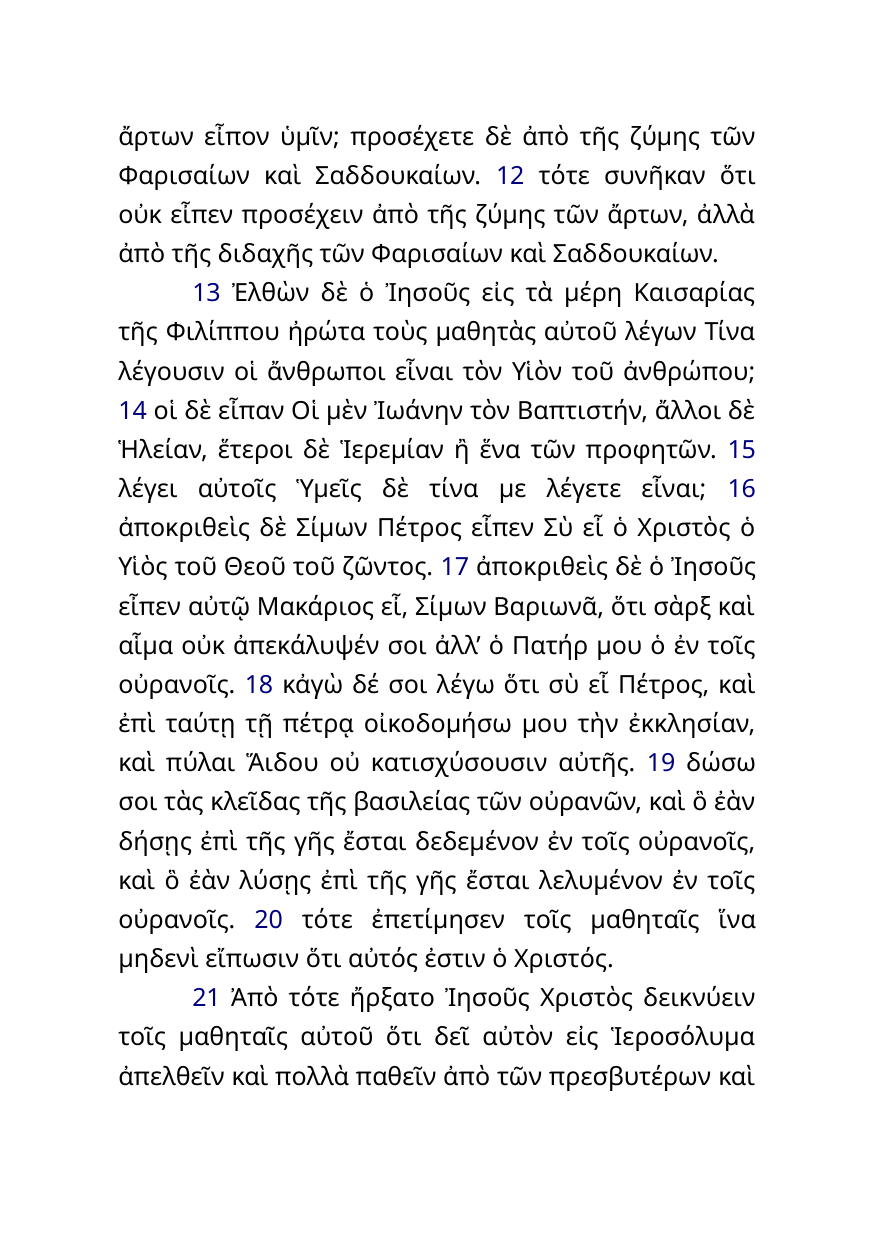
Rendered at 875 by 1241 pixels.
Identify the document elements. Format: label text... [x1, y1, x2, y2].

text ἄρτων εἶπον ὑμῖν; προσέχετε δὲ ἀπὸ τῆς ζύμης τῶν Φαρισαίων καὶ Σαδδουκαίων. 12 τότε συνῆκαν ὅτι οὐκ εἶπεν προσέχειν ἀπὸ τῆς ζύμης τῶν ἄρτων, ἀλλὰ ἀπὸ τῆς διδαχῆς τῶν Φαρισαίων καὶ Σαδδουκαίων. [118, 118, 756, 270]
text 21 Ἀπὸ τότε ἤρξατο Ἰησοῦς Χριστὸς δεικνύειν τοῖς μαθηταῖς αὐτοῦ ὅτι δεῖ αὐτὸν εἰς Ἱεροσόλυμα ἀπελθεῖν καὶ πολλὰ παθεῖν ἀπὸ τῶν πρεσβυτέρων καὶ [118, 980, 756, 1092]
text 13 Ἐλθὼν δὲ ὁ Ἰησοῦς εἰς τὰ μέρη Καισαρίας τῆς Φιλίππου ἠρώτα τοὺς μαθητὰς αὐτοῦ λέγων Τίνα λέγουσιν οἱ ἄνθρωποι εἶναι τὸν Υἱὸν τοῦ ἀνθρώπου; 14 οἱ δὲ εἶπαν Οἱ μὲν Ἰωάνην τὸν Βαπτιστήν, ἄλλοι δὲ Ἡλείαν, ἕτεροι δὲ Ἱερεμίαν ἢ ἕνα τῶν προφητῶν. 15 λέγει αὐτοῖς Ὑμεῖς δὲ τίνα με λέγετε εἶναι; 16 ἀποκριθεὶς δὲ Σίμων Πέτρος εἶπεν Σὺ εἶ ὁ Χριστὸς ὁ Υἱὸς τοῦ Θεοῦ τοῦ ζῶντος. 17 ἀποκριθεὶς δὲ ὁ Ἰησοῦς εἶπεν αὐτῷ Μακάριος εἶ, Σίμων Βαριωνᾶ, ὅτι σὰρξ καὶ αἷμα οὐκ ἀπεκάλυψέν σοι ἀλλ’ ὁ Πατήρ μου ὁ ἐν τοῖς οὐρανοῖς. 18 κἀγὼ δέ σοι λέγω ὅτι σὺ εἶ Πέτρος, καὶ ἐπὶ ταύτῃ τῇ πέτρᾳ οἰκοδομήσω μου τὴν ἐκκλησίαν, καὶ πύλαι Ἅιδου οὐ κατισχύσουσιν αὐτῆς. 19 δώσω σοι τὰς κλεῖδας τῆς βασιλείας τῶν οὐρανῶν, καὶ ὃ ἐὰν δήσῃς ἐπὶ τῆς γῆς ἔσται δεδεμένον ἐν τοῖς οὐρανοῖς, καὶ ὃ ἐὰν λύσῃς ἐπὶ τῆς γῆς ἔσται λελυμένον ἐν τοῖς οὐρανοῖς. 20 τότε ἐπετίμησεν τοῖς μαθηταῖς ἵνα μηδενὶ εἴπωσιν ὅτι αὐτός ἐστιν ὁ Χριστός. [118, 275, 756, 975]
